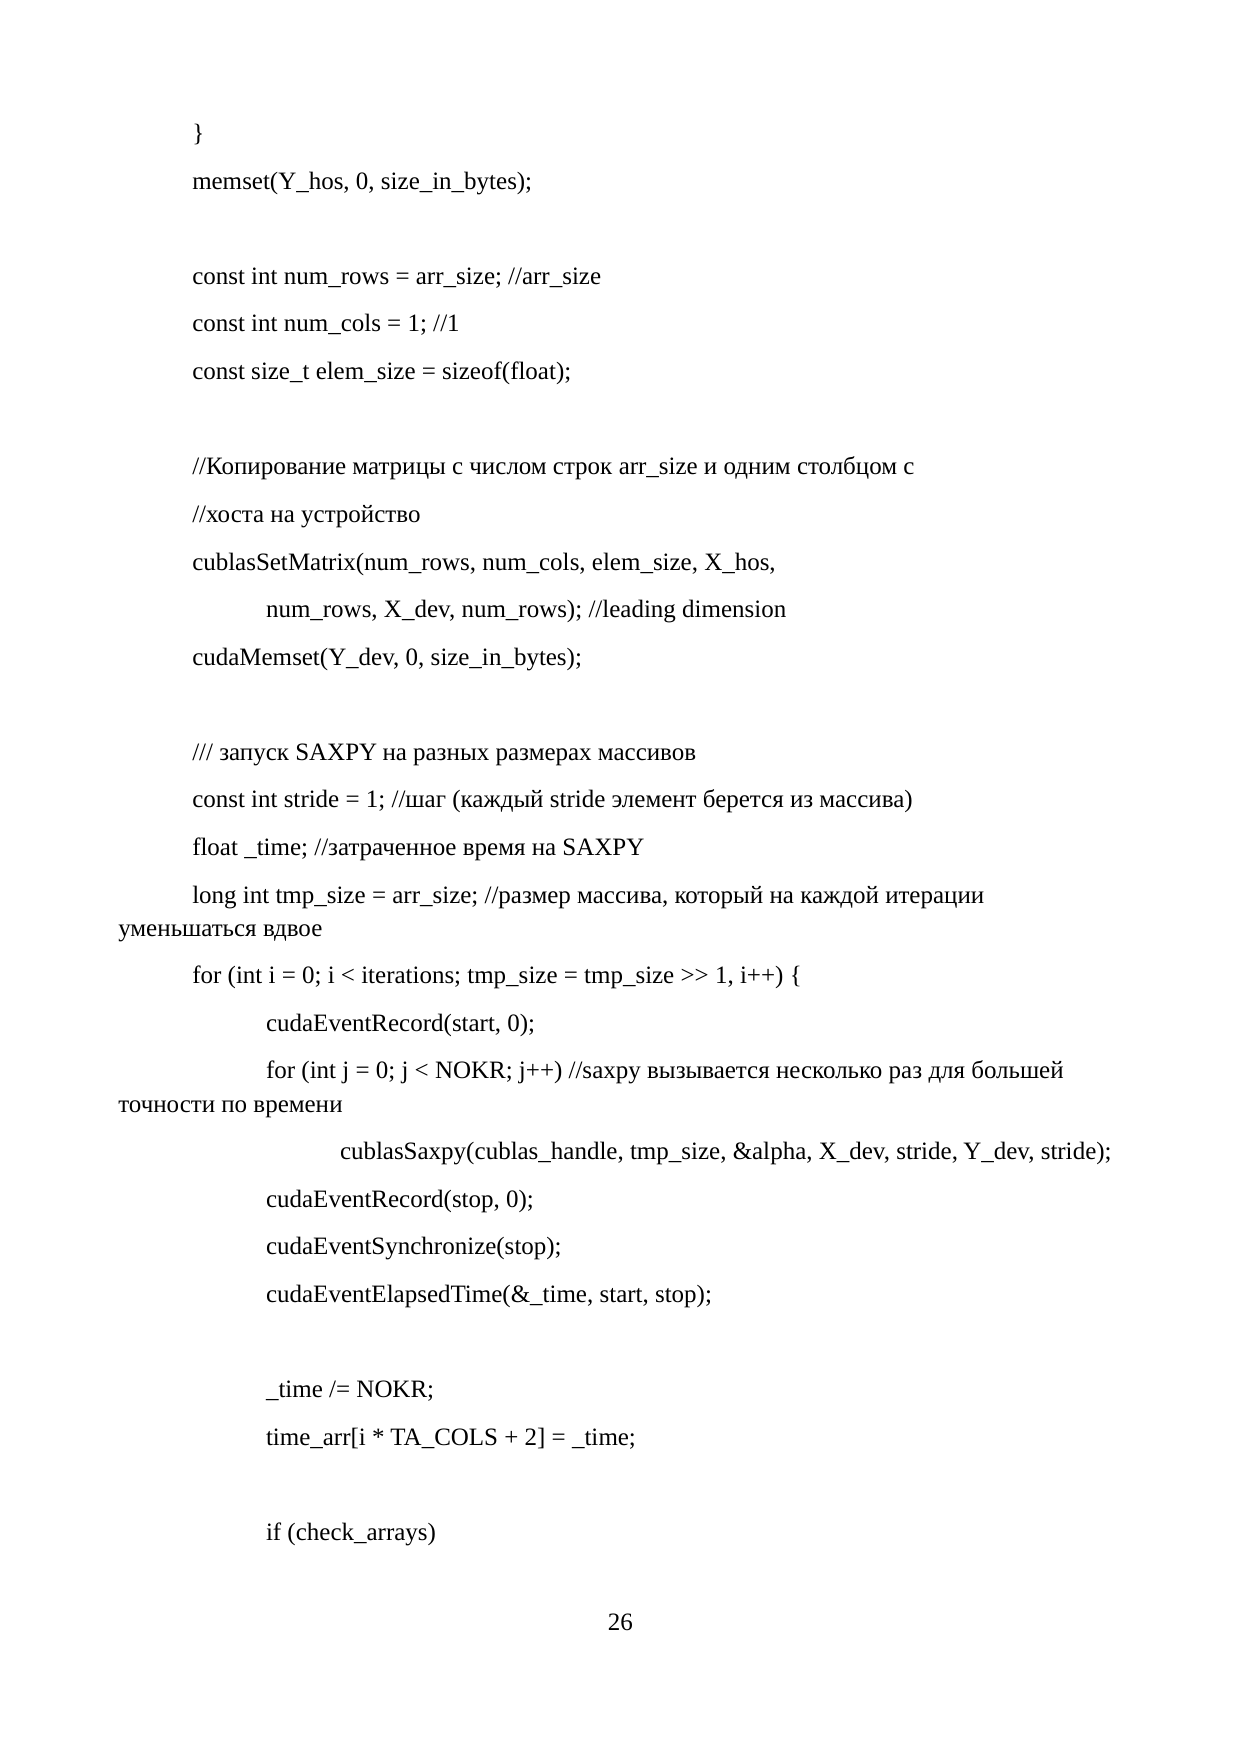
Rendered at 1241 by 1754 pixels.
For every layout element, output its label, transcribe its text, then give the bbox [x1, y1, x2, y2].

text cudaEventSynchronize(stop); [118, 1231, 1122, 1260]
text cudaEventElapsedTime(&_time, start, stop); [118, 1279, 1122, 1308]
text _time /= NOKR; [118, 1374, 1122, 1403]
text cublasSetMatrix(num_rows, num_cols, elem_size, X_hos, [118, 547, 1122, 575]
text cudaEventRecord(start, 0); [118, 1008, 1122, 1037]
text cublasSaxpy(cublas_handle, tmp_size, &alpha, X_dev, stride, Y_dev, stride); [118, 1136, 1122, 1165]
text time_arr[i * TA_COLS + 2] = _time; [118, 1422, 1122, 1451]
text if (check_arrays) [118, 1517, 1122, 1546]
text cudaMemset(Y_dev, 0, size_in_bytes); [118, 642, 1122, 671]
text num_rows, X_dev, num_rows); //leading dimension [118, 594, 1122, 623]
text //Копирование матрицы с числом строк arr_size и одним столбцом с [118, 451, 1122, 480]
text for (int j = 0; j < NOKR; j++) //saxpy вызывается несколько раз для большей точности по времени [118, 1056, 1122, 1117]
text const size_t elem_size = sizeof(float); [118, 356, 1122, 385]
text //хоста на устройство [118, 499, 1122, 528]
text cudaEventRecord(stop, 0); [118, 1184, 1122, 1213]
text } [118, 118, 1122, 147]
text float _time; //затраченное время на SAXPY [118, 832, 1122, 861]
text /// запуск SAXPY на разных размерах массивов [118, 737, 1122, 766]
text const int num_cols = 1; //1 [118, 308, 1122, 337]
text long int tmp_size = arr_size; //размер массива, который на каждой итерации уменьшаться вдвое [118, 880, 1122, 942]
text memset(Y_hos, 0, size_in_bytes); [118, 166, 1122, 194]
text const int stride = 1; //шаг (каждый stride элемент берется из массива) [118, 784, 1122, 813]
text for (int i = 0; i < iterations; tmp_size = tmp_size >> 1, i++) { [118, 960, 1122, 989]
text const int num_rows = arr_size; //arr_size [118, 261, 1122, 290]
